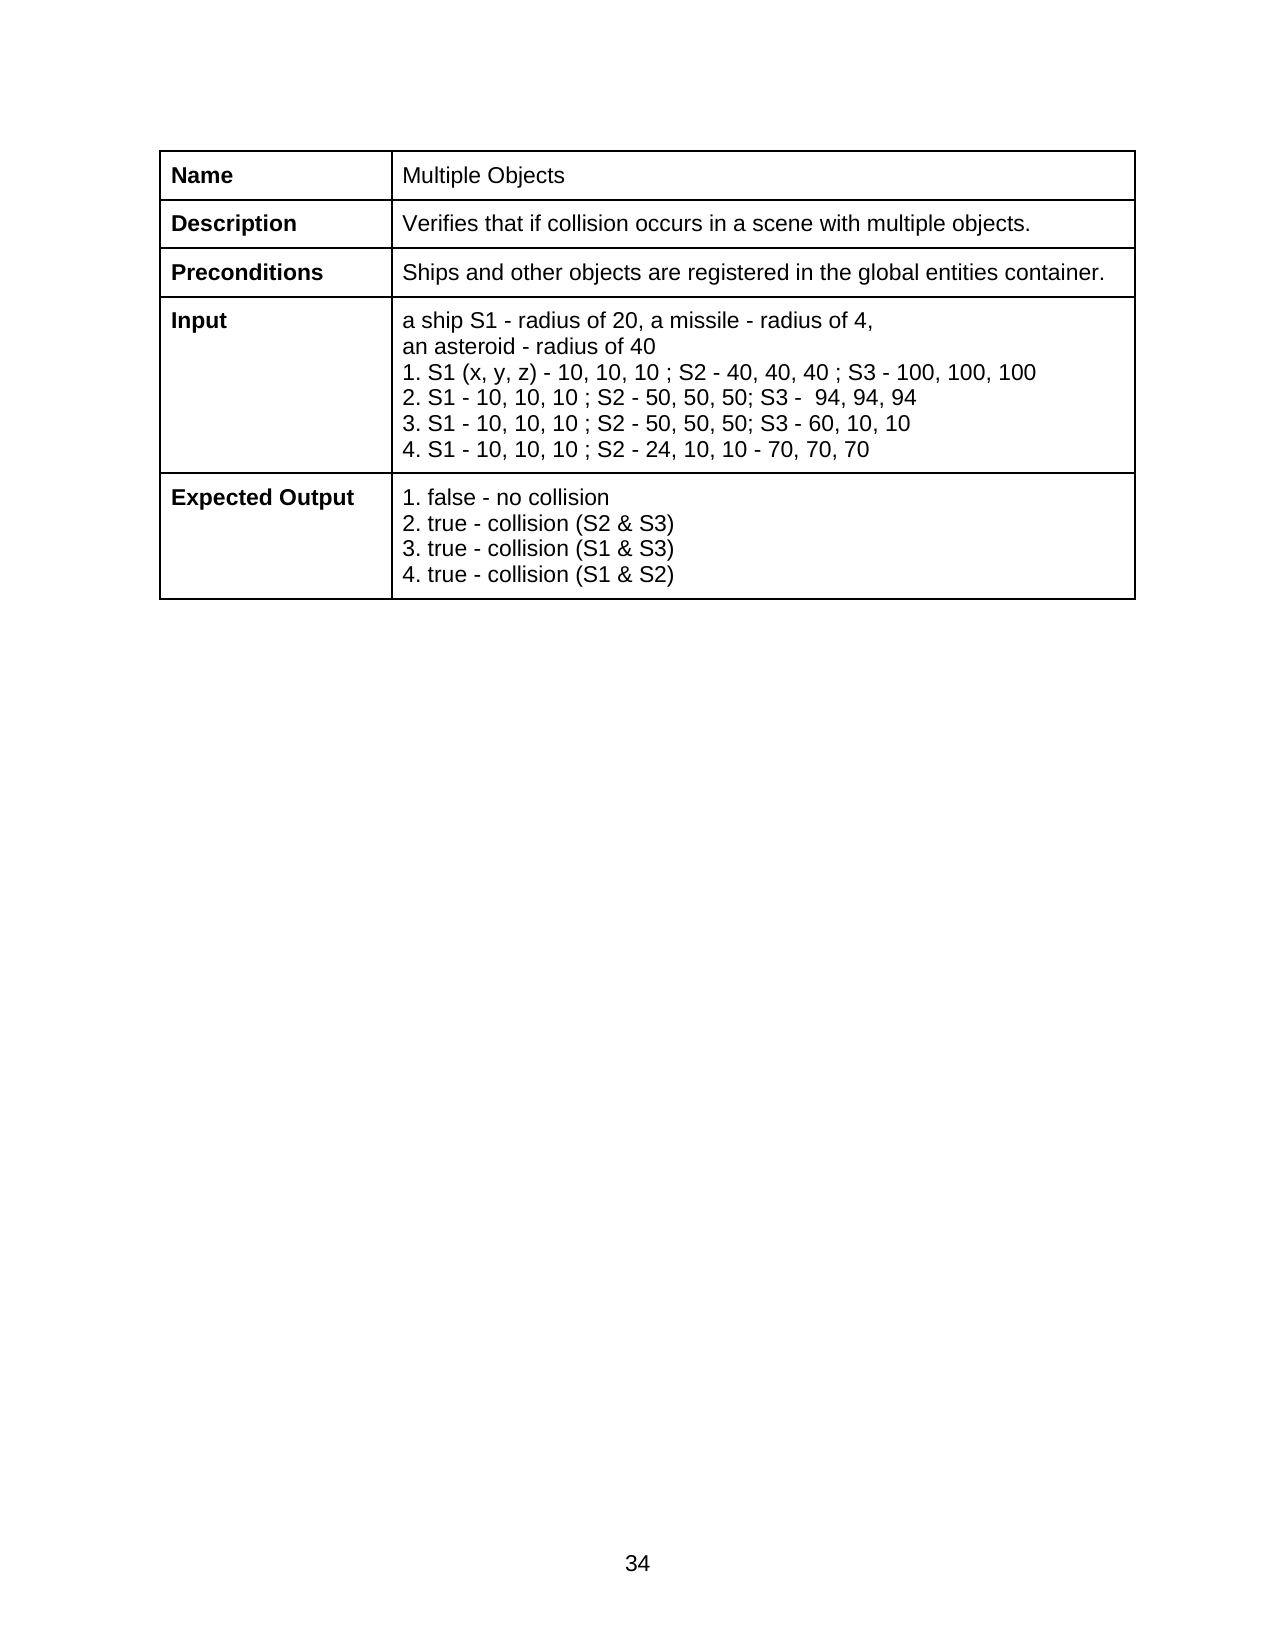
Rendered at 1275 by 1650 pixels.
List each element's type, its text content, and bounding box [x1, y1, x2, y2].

table_header Name [161, 152, 391, 198]
table_cell Description [161, 201, 391, 247]
table_cell Input [161, 298, 391, 472]
table_cell Ships and other objects are registered in the global entities container. [393, 249, 1134, 296]
table_cell Expected Output [161, 474, 391, 598]
table_cell a ship S1 - radius of 20, a missile - radius of 4, an asteroid - radius of 40 1. S1 (x, y, z) - 10, 10, 10 ; S2 - 40, 40, 40 ; S3 - 100, 100, 100 2. S1 - 10, 10, 10 ; S2 - 50, 50, 50; S3 - 94, 94, 94 3. S1 - 10, 10, 10 ; S2 - 50, 50, 50; S3 - 60, 10, 10 4. S1 - 10, 10, 10 ; S2 - 24, 10, 10 - 70, 70, 70 [393, 298, 1134, 472]
table_cell Preconditions [161, 249, 391, 296]
table_cell 1. false - no collision 2. true - collision (S2 & S3) 3. true - collision (S1 & S3) 4. true - collision (S1 & S2) [393, 474, 1134, 598]
table_header Multiple Objects [393, 152, 1134, 198]
table_cell Verifies that if collision occurs in a scene with multiple objects. [393, 201, 1134, 247]
